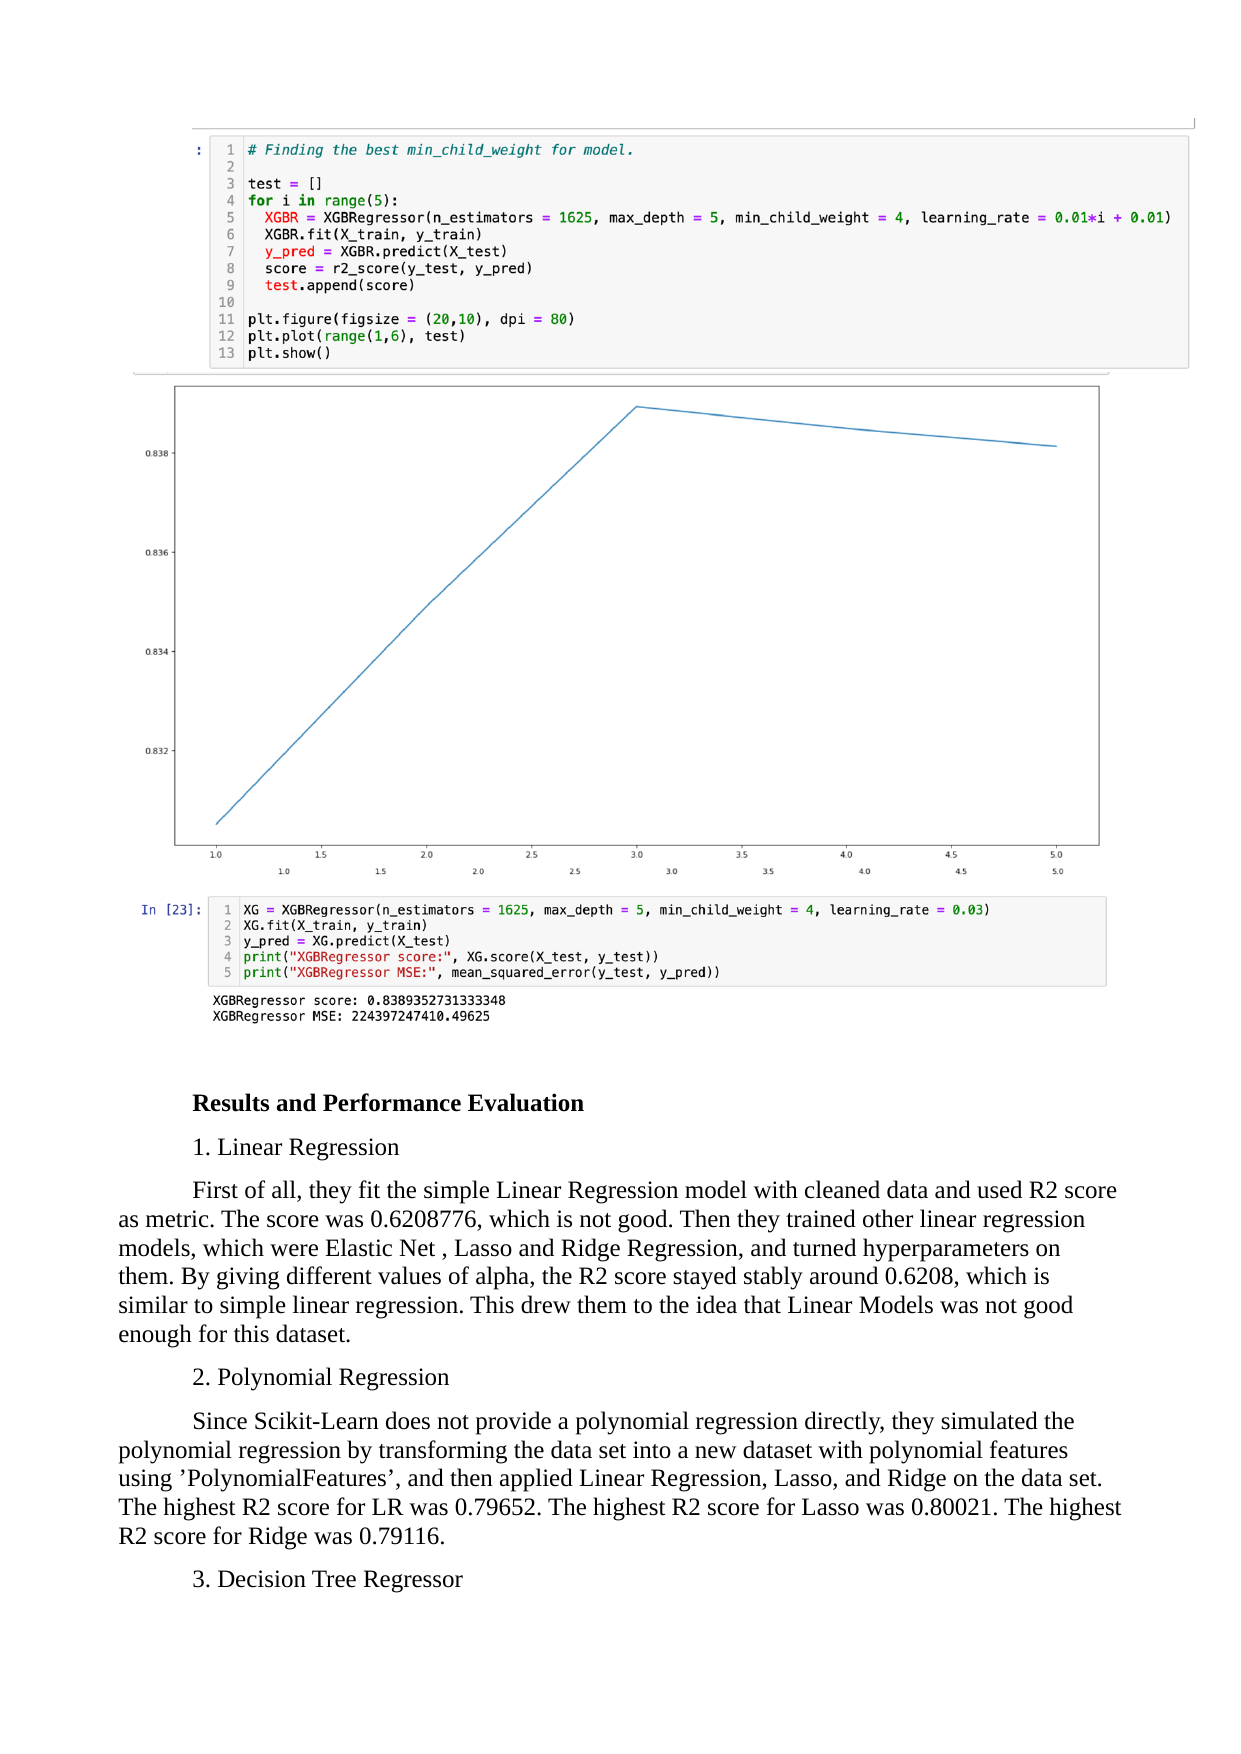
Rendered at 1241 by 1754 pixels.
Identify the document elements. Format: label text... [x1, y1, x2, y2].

text Since Scikit-Learn does not provide a polynomial regression directly, they simulated the polynomial regression by transforming the data set into a new dataset with polynomial features using ’PolynomialFeatures’, and then applied Linear Regression, Lasso, and Ridge on the data set. The highest R2 score for LR was 0.79652. The highest R2 score for Lasso was 0.80021. The highest R2 score for Ridge was 0.79116. [118, 1406, 1122, 1550]
text 2. Polynomial Regression [118, 1362, 1122, 1391]
text Results and Performance Evaluation [118, 1088, 1122, 1117]
text 1. Linear Regression [118, 1132, 1122, 1160]
text First of all, they fit the simple Linear Regression model with cleaned data and used R2 score as metric. The score was 0.6208776, which is not good. Then they trained other linear regression models, which were Elastic Net , Lasso and Ridge Regression, and turned hyperparameters on them. By giving different values of alpha, the R2 score stayed stably around 0.6208, which is similar to simple linear regression. This drew them to the idea that Linear Models was not good enough for this dataset. [118, 1175, 1122, 1348]
text 3. Decision Tree Regressor [118, 1564, 1122, 1593]
